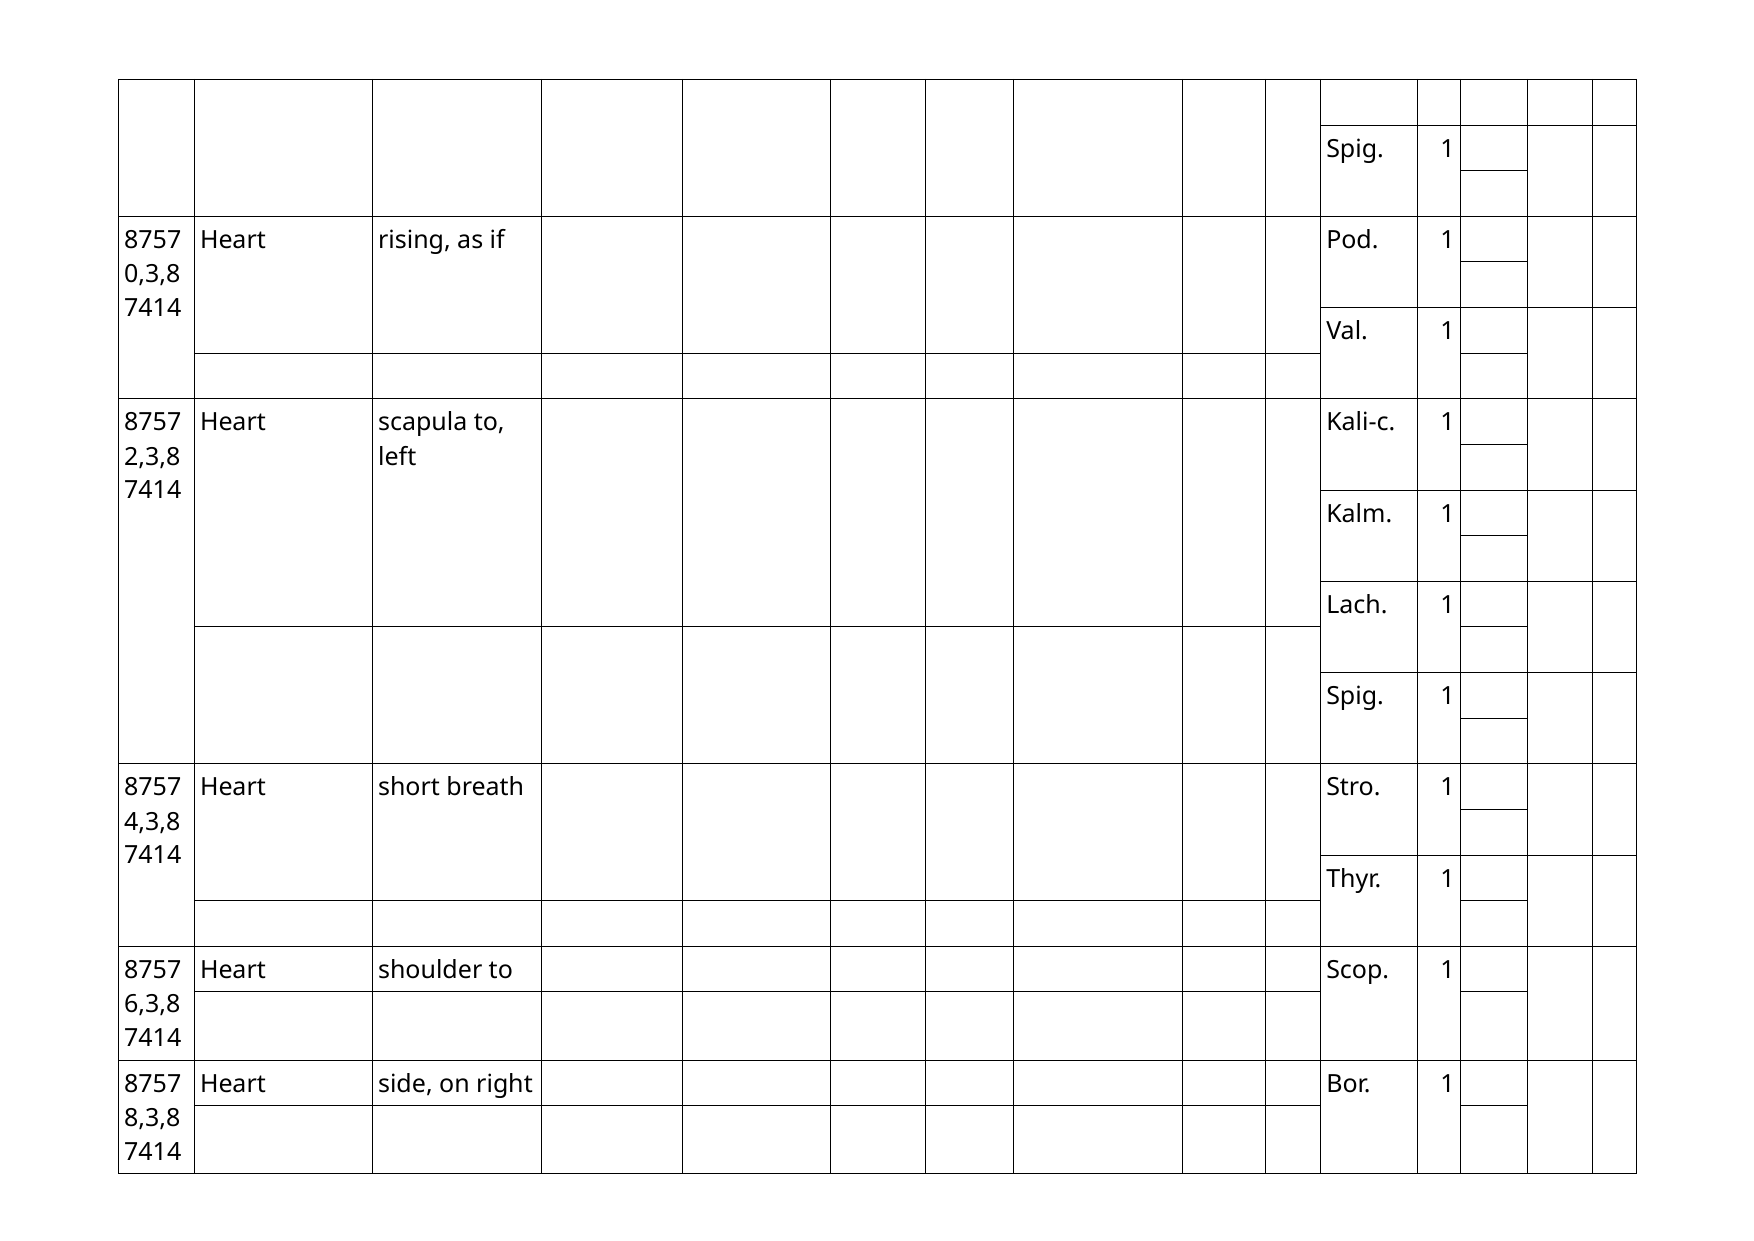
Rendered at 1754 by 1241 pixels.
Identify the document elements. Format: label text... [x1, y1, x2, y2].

table_cell [195, 901, 372, 946]
table_cell Stro. [1321, 764, 1417, 854]
table_cell [1183, 764, 1265, 900]
table_cell [542, 627, 682, 763]
table_cell scapula to, left [373, 399, 541, 626]
table_cell [542, 901, 682, 946]
table_cell Heart [195, 947, 372, 991]
table_cell [831, 399, 925, 626]
table_cell Pod. [1321, 217, 1417, 307]
table_cell [1461, 308, 1527, 353]
table_cell [1593, 80, 1636, 124]
table_cell [683, 217, 830, 353]
table_cell [926, 1061, 1013, 1105]
table_cell [1461, 217, 1527, 261]
table_cell 1 [1418, 764, 1460, 854]
table_cell [683, 764, 830, 900]
table_cell [1528, 673, 1592, 763]
table_cell [373, 901, 541, 946]
table_cell rising, as if [373, 217, 541, 353]
table_cell [1183, 992, 1265, 1059]
table_cell [1593, 308, 1636, 398]
table_cell [1461, 627, 1527, 672]
table_cell [1593, 1061, 1636, 1173]
table_cell [1321, 80, 1417, 124]
table_cell [1183, 901, 1265, 946]
table_cell [542, 1061, 682, 1105]
table_cell [195, 1106, 372, 1173]
table_cell [1461, 262, 1527, 307]
table_cell 1 [1418, 1061, 1460, 1173]
table_cell Heart [195, 399, 372, 626]
table_cell Kalm. [1321, 491, 1417, 581]
table_cell [1266, 1106, 1320, 1173]
table_cell [195, 80, 372, 216]
table_cell [1183, 217, 1265, 353]
table_cell short breath [373, 764, 541, 900]
table_cell [926, 992, 1013, 1059]
table_cell [1528, 308, 1592, 398]
table_cell [1528, 491, 1592, 581]
table_cell 87574,3,87414 [119, 764, 194, 946]
table_cell [1528, 1061, 1592, 1173]
table_cell [1461, 947, 1527, 991]
table_cell [1014, 627, 1182, 763]
table_cell [1014, 354, 1182, 398]
table_cell [926, 354, 1013, 398]
table_cell [542, 217, 682, 353]
table_cell [1461, 445, 1527, 489]
table_cell [1461, 354, 1527, 398]
table_cell [1183, 399, 1265, 626]
table_cell [1593, 126, 1636, 216]
table_cell [1461, 1106, 1527, 1173]
table_cell [1461, 171, 1527, 216]
table_cell [1014, 947, 1182, 991]
table_cell [1593, 217, 1636, 307]
table_cell [831, 80, 925, 216]
table_cell shoulder to [373, 947, 541, 991]
table_cell [831, 992, 925, 1059]
table_cell Spig. [1321, 126, 1417, 216]
table_cell [1593, 764, 1636, 854]
table_cell [1014, 1106, 1182, 1173]
table_cell Heart [195, 1061, 372, 1105]
table_cell Scop. [1321, 947, 1417, 1059]
table_cell [926, 764, 1013, 900]
table_cell [926, 947, 1013, 991]
table_cell [195, 992, 372, 1059]
table_cell 1 [1418, 308, 1460, 398]
table_cell [1266, 992, 1320, 1059]
table_cell [926, 217, 1013, 353]
table_cell [1593, 491, 1636, 581]
table_cell 1 [1418, 399, 1460, 489]
table_cell 87576,3,87414 [119, 947, 194, 1059]
table_cell side, on right [373, 1061, 541, 1105]
table_cell [926, 901, 1013, 946]
table_cell Kali-c. [1321, 399, 1417, 489]
table_cell [1014, 399, 1182, 626]
table_cell Spig. [1321, 673, 1417, 763]
table_cell [1183, 627, 1265, 763]
table_cell [831, 947, 925, 991]
table_cell [1461, 536, 1527, 581]
table_cell [373, 627, 541, 763]
table_cell [683, 992, 830, 1059]
table_cell [1461, 80, 1527, 124]
table_cell [1014, 901, 1182, 946]
table_cell [683, 1061, 830, 1105]
table_cell [1014, 1061, 1182, 1105]
table_cell [1183, 1106, 1265, 1173]
table_cell [1418, 80, 1460, 124]
table_cell [1266, 399, 1320, 626]
table_cell [1593, 582, 1636, 672]
table_cell [1461, 673, 1527, 718]
table_cell [542, 399, 682, 626]
table_cell [373, 1106, 541, 1173]
table_cell 1 [1418, 947, 1460, 1059]
table_cell [683, 354, 830, 398]
table_cell [1266, 1061, 1320, 1105]
table_cell [1528, 582, 1592, 672]
table_cell [1461, 810, 1527, 854]
table_cell [1528, 80, 1592, 124]
table_cell [1528, 856, 1592, 946]
table_cell [926, 627, 1013, 763]
table_cell [831, 354, 925, 398]
table_cell [831, 901, 925, 946]
table_cell [542, 354, 682, 398]
table_cell [195, 354, 372, 398]
table_cell [1593, 673, 1636, 763]
table_cell [683, 80, 830, 216]
table_cell [831, 1106, 925, 1173]
table_cell [831, 764, 925, 900]
table_cell [1461, 992, 1527, 1059]
table_cell [373, 992, 541, 1059]
table_cell [373, 80, 541, 216]
table_cell [1266, 80, 1320, 216]
table_cell [119, 80, 194, 216]
table_cell [1593, 947, 1636, 1059]
table_cell 1 [1418, 491, 1460, 581]
table_cell [926, 80, 1013, 216]
table_cell [542, 1106, 682, 1173]
table_cell [1014, 217, 1182, 353]
table_cell [373, 354, 541, 398]
table_cell [542, 992, 682, 1059]
table_cell [1266, 901, 1320, 946]
table_cell 87572,3,87414 [119, 399, 194, 763]
table_cell [683, 901, 830, 946]
table_cell [1461, 126, 1527, 170]
table_cell [1266, 217, 1320, 353]
table_cell [1461, 764, 1527, 809]
table_cell [926, 399, 1013, 626]
table_cell Lach. [1321, 582, 1417, 672]
table_cell 1 [1418, 582, 1460, 672]
table_cell [1266, 354, 1320, 398]
table_cell 1 [1418, 856, 1460, 946]
table_cell [1528, 399, 1592, 489]
table_cell [831, 627, 925, 763]
table_cell [1014, 764, 1182, 900]
table_cell [926, 1106, 1013, 1173]
table_cell [683, 399, 830, 626]
table_cell 1 [1418, 126, 1460, 216]
table_cell [1528, 764, 1592, 854]
table_cell [1183, 1061, 1265, 1105]
table_cell [1461, 719, 1527, 763]
table_cell [1593, 399, 1636, 489]
table_cell 1 [1418, 217, 1460, 307]
table_cell [1461, 901, 1527, 946]
table_cell [195, 627, 372, 763]
table_cell [542, 947, 682, 991]
table_cell [1266, 627, 1320, 763]
table_cell Bor. [1321, 1061, 1417, 1173]
table_cell Heart [195, 217, 372, 353]
table_cell [1183, 947, 1265, 991]
table_cell [1461, 582, 1527, 626]
table_cell Heart [195, 764, 372, 900]
table_cell 87570,3,87414 [119, 217, 194, 398]
table_cell [683, 947, 830, 991]
table_cell [1461, 856, 1527, 900]
table_cell [1014, 80, 1182, 216]
table_cell 87578,3,87414 [119, 1061, 194, 1173]
table_cell [1528, 217, 1592, 307]
table_cell [1461, 491, 1527, 535]
table_cell [1528, 126, 1592, 216]
table_cell [1266, 764, 1320, 900]
table_cell Val. [1321, 308, 1417, 398]
table_cell [542, 764, 682, 900]
table_cell 1 [1418, 673, 1460, 763]
table_cell [1183, 354, 1265, 398]
table_cell [542, 80, 682, 216]
table_cell [1183, 80, 1265, 216]
table_cell [683, 1106, 830, 1173]
table_cell [1461, 1061, 1527, 1105]
table_cell [1528, 947, 1592, 1059]
table_cell [1593, 856, 1636, 946]
table_cell Thyr. [1321, 856, 1417, 946]
table_cell [1461, 399, 1527, 444]
table_cell [683, 627, 830, 763]
table_cell [831, 1061, 925, 1105]
table_cell [1014, 992, 1182, 1059]
table_cell [1266, 947, 1320, 991]
table_cell [831, 217, 925, 353]
